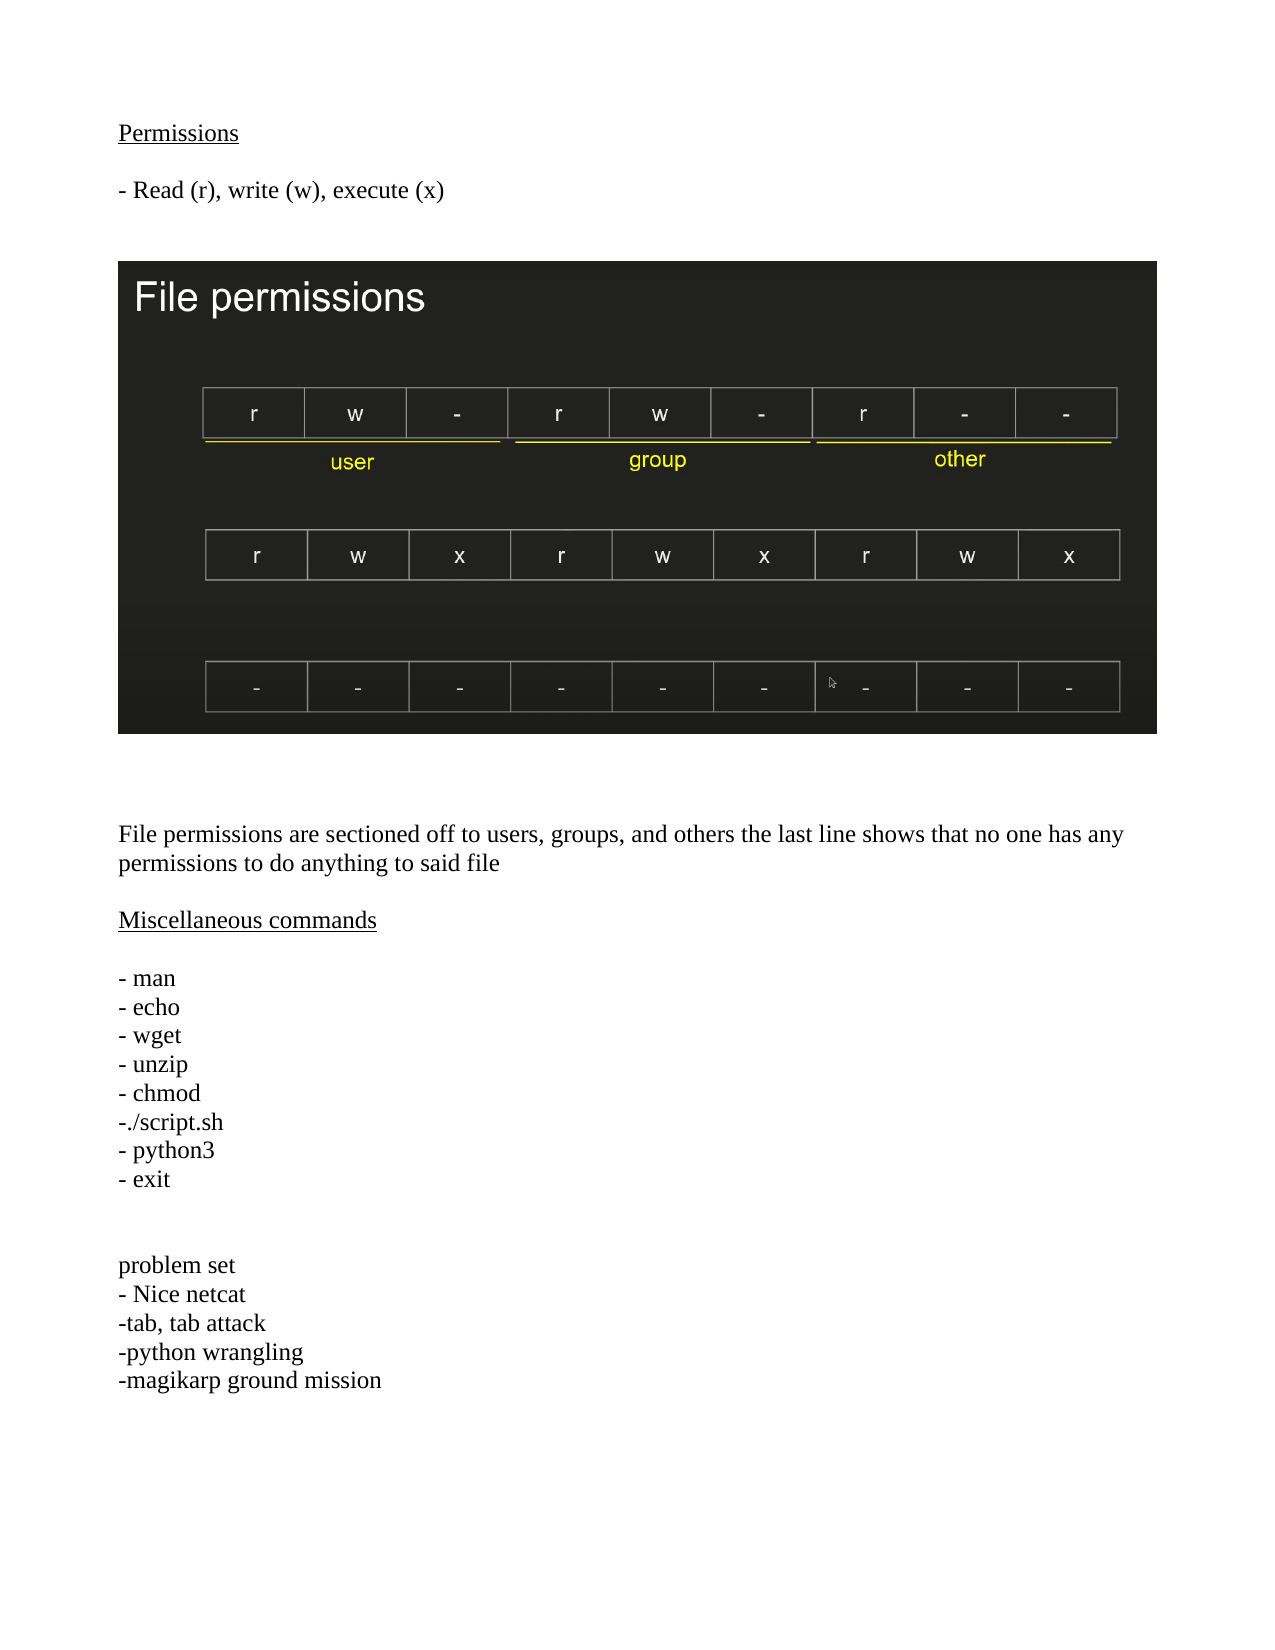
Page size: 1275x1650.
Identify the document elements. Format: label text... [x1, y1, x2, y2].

text - wget [118, 1021, 1157, 1049]
text -python wrangling [118, 1337, 1157, 1366]
text -magikarp ground mission [118, 1366, 1157, 1394]
text problem set [118, 1251, 1157, 1279]
text Miscellaneous commands [118, 906, 1157, 934]
text - echo [118, 992, 1157, 1021]
text - Read (r), write (w), execute (x) [118, 176, 1157, 204]
text - chmod [118, 1078, 1157, 1107]
text - Nice netcat [118, 1279, 1157, 1308]
text - exit [118, 1164, 1157, 1193]
text Permissions [118, 118, 1157, 147]
text - python3 [118, 1136, 1157, 1164]
picture [118, 261, 1157, 734]
text -tab, tab attack [118, 1308, 1157, 1337]
text - unzip [118, 1049, 1157, 1078]
text -./script.sh [118, 1107, 1157, 1136]
text - man [118, 963, 1157, 992]
text File permissions are sectioned off to users, groups, and others the last line shows that no one has any permissions to do anything to said file [118, 819, 1157, 877]
